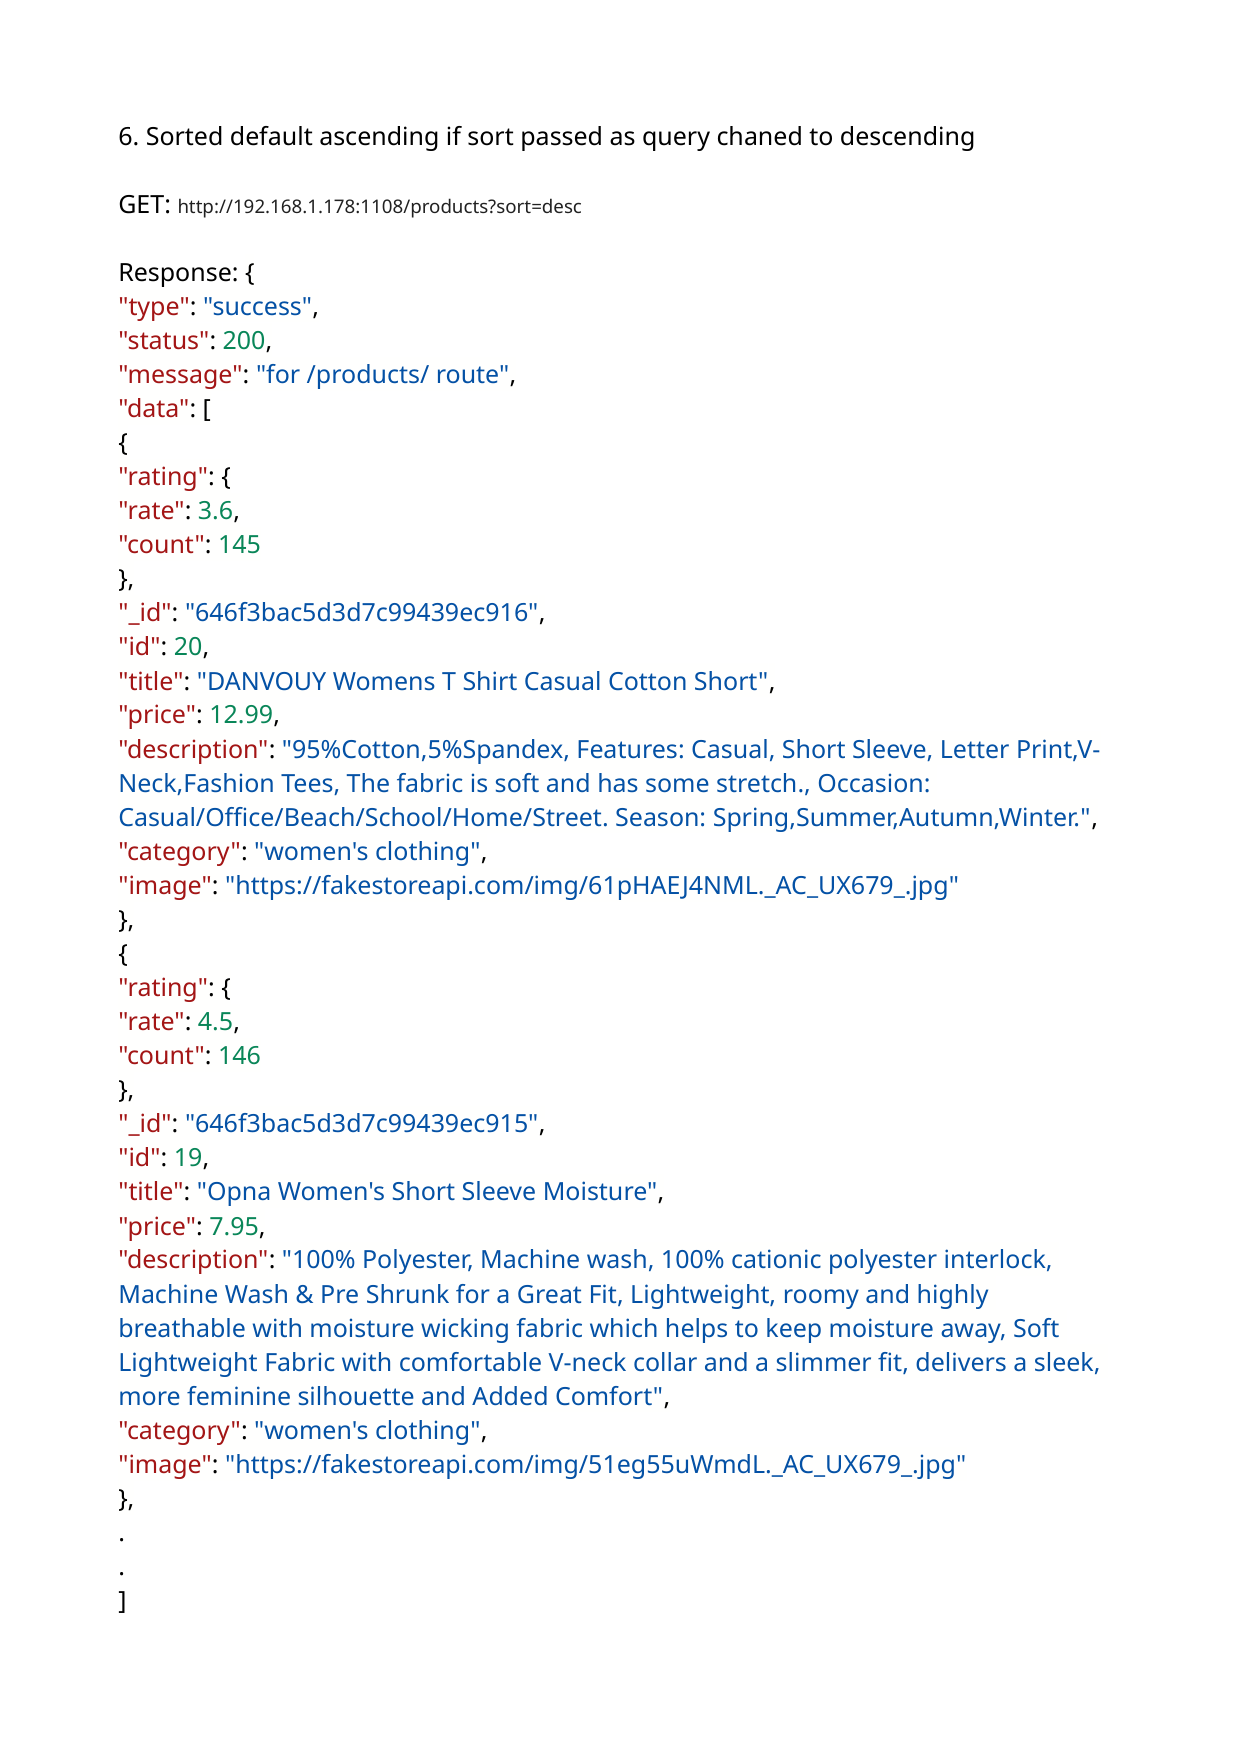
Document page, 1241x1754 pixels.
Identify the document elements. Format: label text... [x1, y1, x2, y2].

text }, [118, 1481, 1122, 1515]
text "description": "100% Polyester, Machine wash, 100% cationic polyester interlock, Machine Wash & Pre Shrunk for a Great Fit, Lightweight, roomy and highly breathable with moisture wicking fabric which helps to keep moisture away, Soft Lightweight Fabric with comfortable V-neck collar and a slimmer fit, delivers a sleek, more feminine silhouette and Added Comfort", [118, 1242, 1122, 1412]
text }, [118, 561, 1122, 595]
text "image": "https://fakestoreapi.com/img/51eg55uWmdL._AC_UX679_.jpg" [118, 1447, 1122, 1481]
text "message": "for /products/ route", [118, 357, 1122, 391]
text "category": "women's clothing", [118, 1412, 1122, 1447]
text "title": "Opna Women's Short Sleeve Moisture", [118, 1174, 1122, 1208]
text "type": "success", [118, 288, 1122, 322]
text "id": 20, [118, 629, 1122, 663]
text "category": "women's clothing", [118, 833, 1122, 867]
text "rating": { [118, 459, 1122, 493]
text "id": 19, [118, 1140, 1122, 1174]
text { [118, 425, 1122, 459]
text . [118, 1515, 1122, 1549]
text "price": 7.95, [118, 1208, 1122, 1242]
text "_id": "646f3bac5d3d7c99439ec916", [118, 595, 1122, 629]
text }, [118, 1072, 1122, 1106]
text "rating": { [118, 970, 1122, 1004]
text ] [118, 1583, 1122, 1617]
text . [118, 1549, 1122, 1583]
text }, [118, 902, 1122, 936]
text "title": "DANVOUY Womens T Shirt Casual Cotton Short", [118, 663, 1122, 697]
text Response: { [118, 254, 1122, 288]
text 6. Sorted default ascending if sort passed as query chaned to descending [118, 118, 1122, 152]
text "data": [ [118, 391, 1122, 425]
text "price": 12.99, [118, 697, 1122, 731]
text "description": "95%Cotton,5%Spandex, Features: Casual, Short Sleeve, Letter Print,V-Neck,Fashion Tees, The fabric is soft and has some stretch., Occasion: Casual/Office/Beach/School/Home/Street. Season: Spring,Summer,Autumn,Winter.", [118, 731, 1122, 833]
text "rate": 3.6, [118, 493, 1122, 527]
text "count": 145 [118, 527, 1122, 561]
text { [118, 936, 1122, 970]
text "count": 146 [118, 1038, 1122, 1072]
text "status": 200, [118, 322, 1122, 357]
text "rate": 4.5, [118, 1004, 1122, 1038]
text GET: http://192.168.1.178:1108/products?sort=desc [118, 186, 1122, 220]
text "_id": "646f3bac5d3d7c99439ec915", [118, 1106, 1122, 1140]
text "image": "https://fakestoreapi.com/img/61pHAEJ4NML._AC_UX679_.jpg" [118, 867, 1122, 902]
